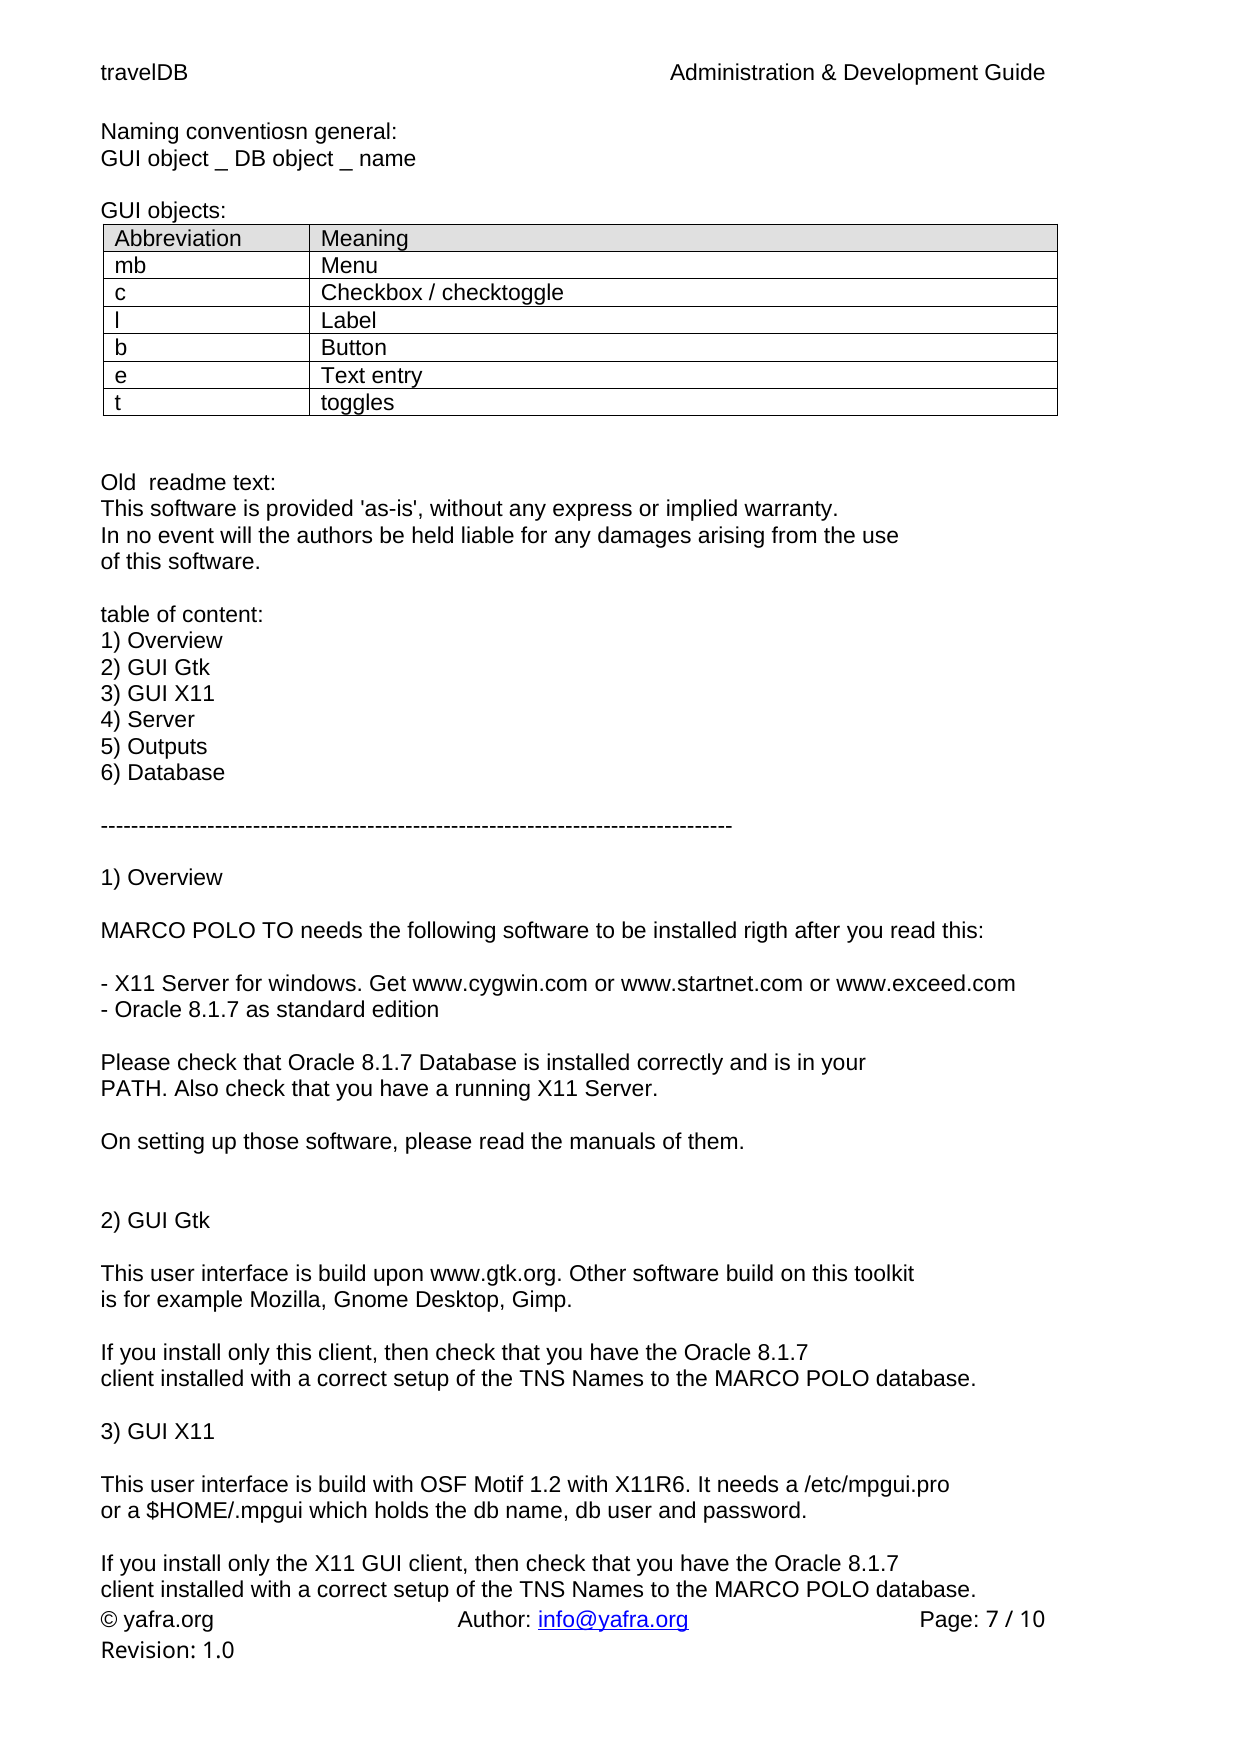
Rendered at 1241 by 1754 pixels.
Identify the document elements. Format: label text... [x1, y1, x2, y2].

text This user interface is build upon www.gtk.org. Other software build on this toolkit [100, 1260, 1140, 1286]
text 6) Database [100, 759, 1140, 785]
text If you install only this client, then check that you have the Oracle 8.1.7 [100, 1339, 1140, 1365]
text of this software. [100, 548, 1140, 574]
text - X11 Server for windows. Get www.cygwin.com or www.startnet.com or www.exceed.com [100, 970, 1140, 996]
text or a $HOME/.mpgui which holds the db name, db user and password. [100, 1497, 1140, 1523]
table_header Abbreviation [104, 225, 309, 251]
text If you install only the X11 GUI client, then check that you have the Oracle 8.1.7 [100, 1549, 1140, 1576]
text Please check that Oracle 8.1.7 Database is installed correctly and is in your [100, 1049, 1140, 1075]
table_cell Menu [310, 252, 1057, 278]
table_cell Button [310, 334, 1057, 361]
text 1) Overview [100, 627, 1140, 653]
table_cell toggles [310, 389, 1057, 415]
text - Oracle 8.1.7 as standard edition [100, 996, 1140, 1022]
text GUI object _ DB object _ name [100, 144, 1140, 171]
text 3) GUI X11 [100, 1418, 1140, 1444]
text 3) GUI X11 [100, 680, 1140, 706]
text 2) GUI Gtk [100, 1207, 1140, 1233]
text client installed with a correct setup of the TNS Names to the MARCO POLO database. [100, 1365, 1140, 1391]
text ----------------------------------------------------------------------------------- [100, 812, 1140, 838]
text This software is provided 'as-is', without any express or implied warranty. [100, 495, 1140, 522]
table_header Meaning [310, 225, 1057, 251]
text 4) Server [100, 706, 1140, 733]
table_cell Text entry [310, 362, 1057, 388]
table_cell Label [310, 307, 1057, 333]
text table of content: [100, 601, 1140, 627]
text In no event will the authors be held liable for any damages arising from the use [100, 522, 1140, 548]
table_cell l [104, 307, 309, 333]
table_cell e [104, 362, 309, 388]
text This user interface is build with OSF Motif 1.2 with X11R6. It needs a /etc/mpgui.pro [100, 1471, 1140, 1497]
text 1) Overview [100, 864, 1140, 891]
text is for example Mozilla, Gnome Desktop, Gimp. [100, 1286, 1140, 1312]
table_cell mb [104, 252, 309, 278]
text 5) Outputs [100, 733, 1140, 759]
table_cell Checkbox / checktoggle [310, 279, 1057, 306]
table_cell t [104, 389, 309, 415]
text On setting up those software, please read the manuals of them. [100, 1128, 1140, 1154]
table_cell c [104, 279, 309, 306]
text Naming conventiosn general: [100, 118, 1140, 144]
text 2) GUI Gtk [100, 653, 1140, 680]
text PATH. Also check that you have a running X11 Server. [100, 1075, 1140, 1102]
text MARCO POLO TO needs the following software to be installed rigth after you read this: [100, 917, 1140, 943]
text client installed with a correct setup of the TNS Names to the MARCO POLO database. [100, 1576, 1140, 1602]
text GUI objects: [100, 197, 1140, 223]
table_cell b [104, 334, 309, 361]
text Old readme text: [100, 469, 1140, 495]
